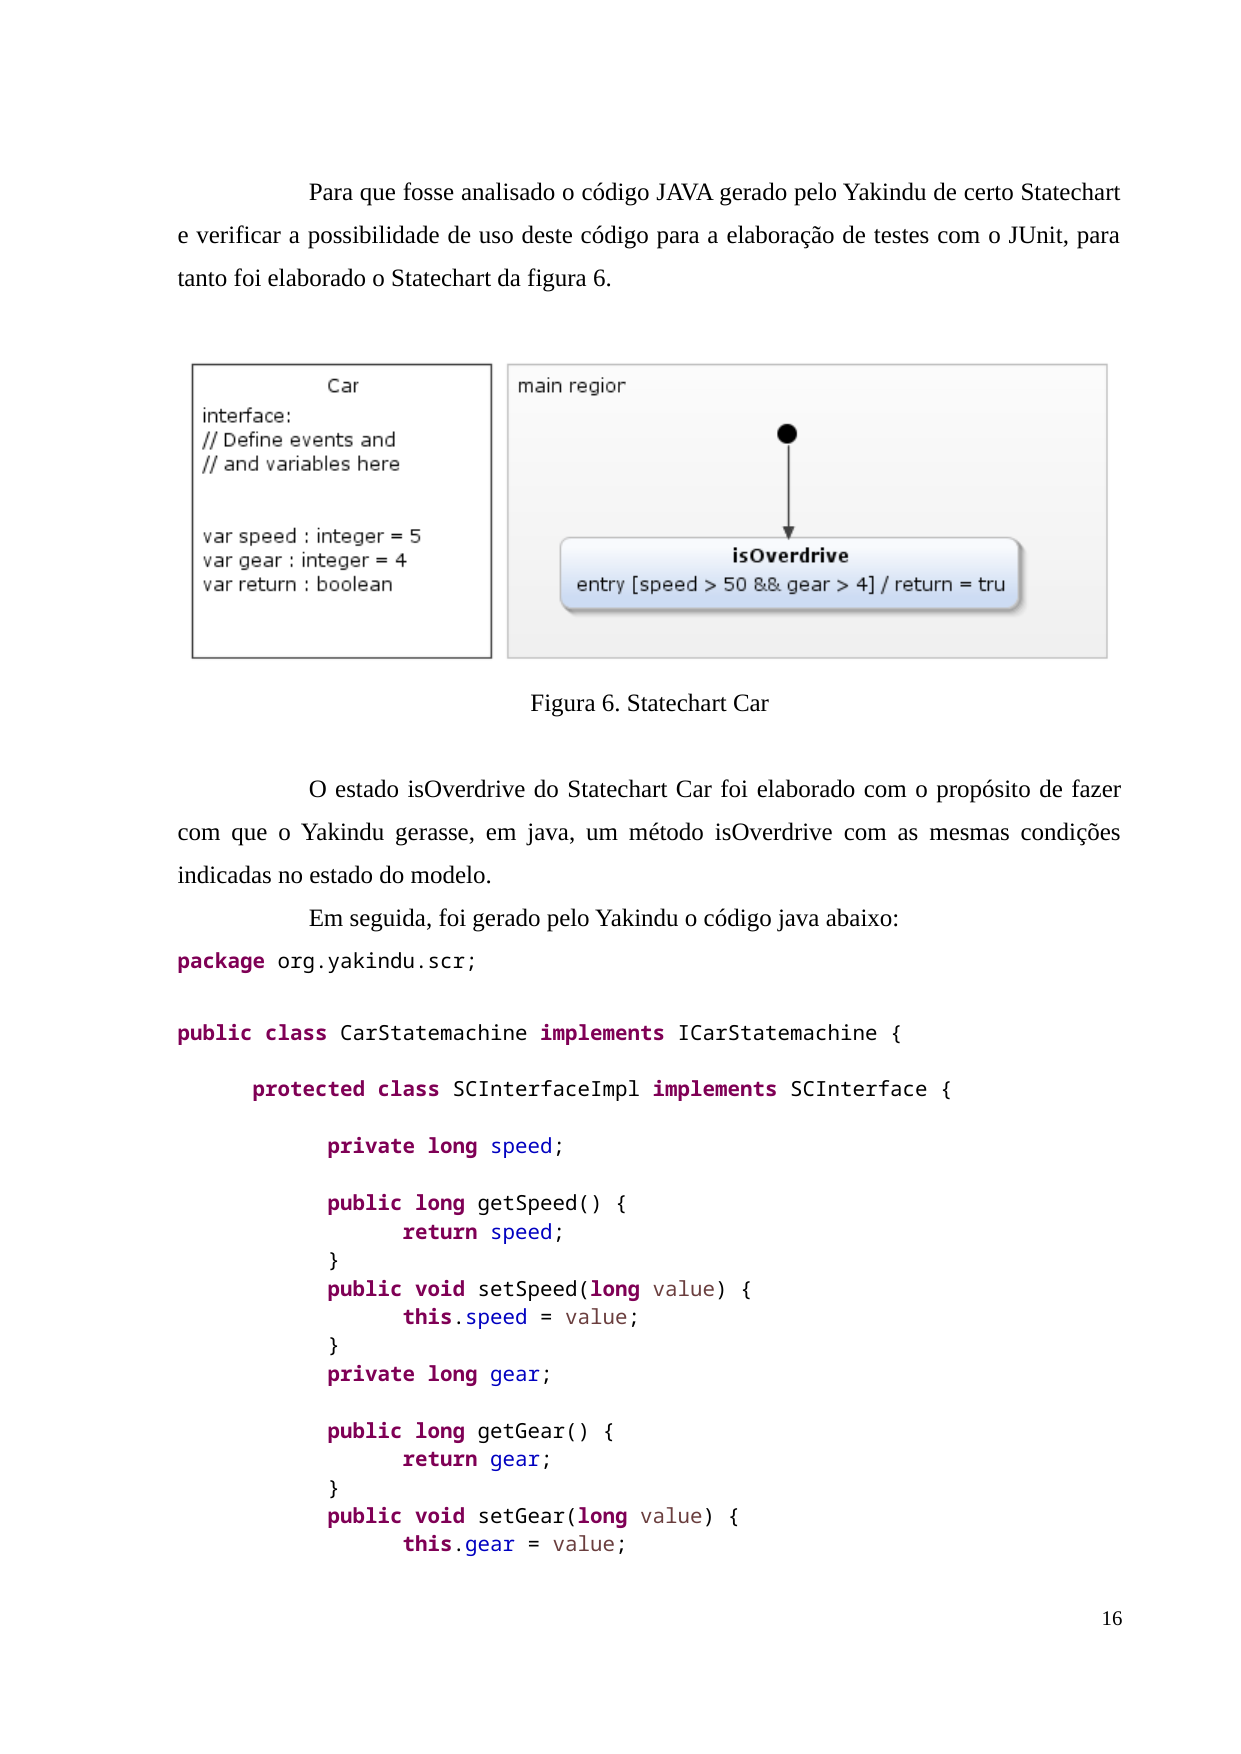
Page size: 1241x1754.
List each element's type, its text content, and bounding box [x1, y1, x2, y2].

text private long speed; [177, 1131, 1122, 1160]
text public long getGear() { [177, 1416, 1122, 1444]
text } [177, 1245, 1122, 1274]
text this.speed = value; [177, 1302, 1122, 1331]
text Em seguida, foi gerado pelo Yakindu o código java abaixo: [177, 903, 1122, 932]
text public void setGear(long value) { [177, 1501, 1122, 1529]
text } [177, 1331, 1122, 1359]
text protected class SCInterfaceImpl implements SCInterface { [177, 1074, 1122, 1103]
text public class CarStatemachine implements ICarStatemachine { [177, 1018, 1122, 1046]
text public long getSpeed() { [177, 1188, 1122, 1217]
text private long gear; [177, 1359, 1122, 1387]
text return speed; [177, 1217, 1122, 1245]
text public void setSpeed(long value) { [177, 1274, 1122, 1302]
text Figura 6. Statechart Car [177, 674, 1122, 717]
text package org.yakindu.scr; [177, 947, 1122, 975]
text } [177, 1473, 1122, 1501]
picture [177, 349, 1123, 674]
text return gear; [177, 1444, 1122, 1473]
text Para que fosse analisado o código JAVA gerado pelo Yakindu de certo Statechart e verificar a possibilidade de uso deste código para a elaboração de testes com o JUnit, para tanto foi elaborado o Statechart da figura 6. [177, 177, 1122, 292]
text this.gear = value; [177, 1529, 1122, 1558]
text O estado isOverdrive do Statechart Car foi elaborado com o propósito de fazer com que o Yakindu gerasse, em java, um método isOverdrive com as mesmas condições indicadas no estado do modelo. [177, 774, 1122, 889]
